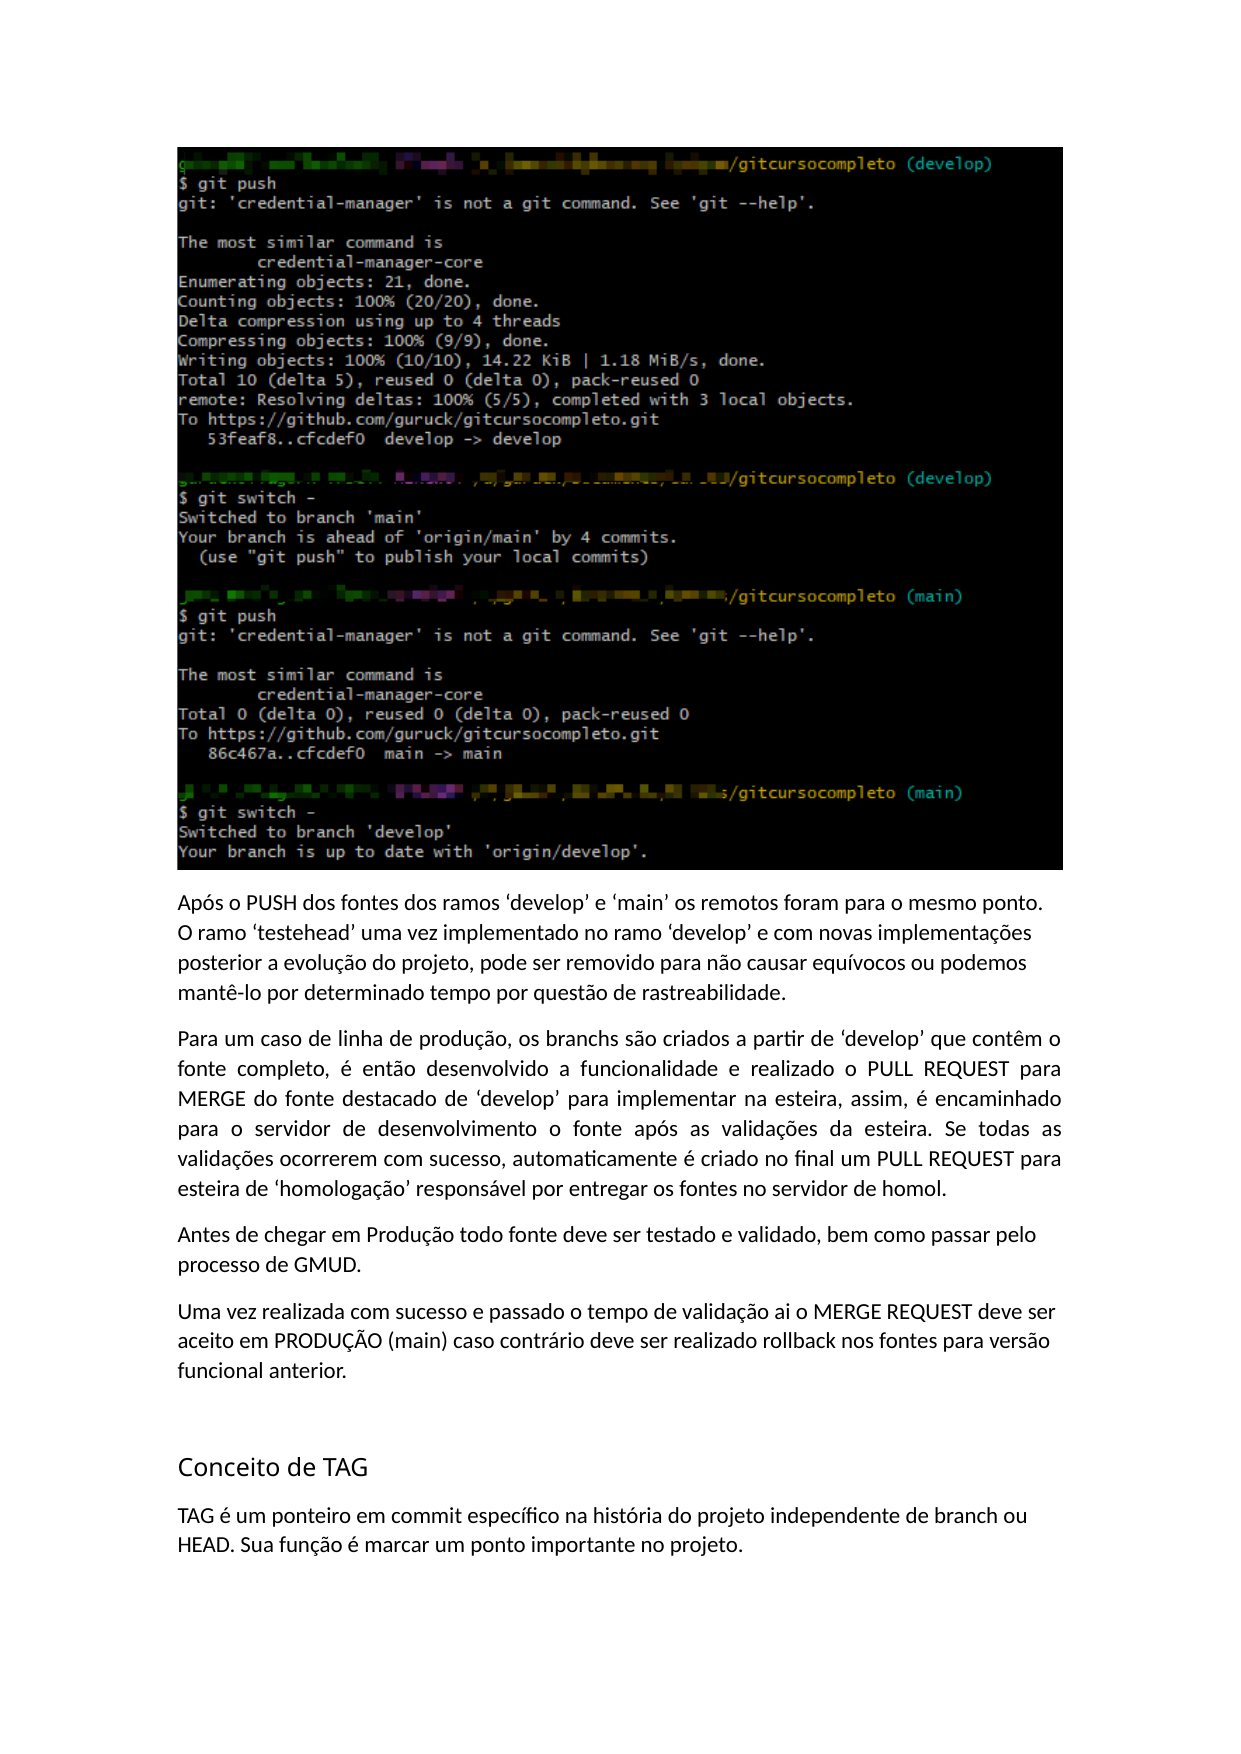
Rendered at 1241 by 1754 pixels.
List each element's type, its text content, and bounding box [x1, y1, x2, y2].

text Uma vez realizada com sucesso e passado o tempo de validação ai o MERGE REQUEST deve ser aceito em PRODUÇÃO (main) caso contrário deve ser realizado rollback nos fontes para versão funcional anterior. [177, 1297, 1063, 1384]
text Para um caso de linha de produção, os branchs são criados a partir de ‘develop’ que contêm o fonte completo, é então desenvolvido a funcionalidade e realizado o PULL REQUEST para MERGE do fonte destacado de ‘develop’ para implementar na esteira, assim, é encaminhado para o servidor de desenvolvimento o fonte após as validações da esteira. Se todas as validações ocorrerem com sucesso, automaticamente é criado no final um PULL REQUEST para esteira de ‘homologação’ responsável por entregar os fontes no servidor de homol. [177, 1024, 1063, 1202]
text Após o PUSH dos fontes dos ramos ‘develop’ e ‘main’ os remotos foram para o mesmo ponto. O ramo ‘testehead’ uma vez implementado no ramo ‘develop’ e com novas implementações posterior a evolução do projeto, pode ser removido para não causar equívocos ou podemos mantê-lo por determinado tempo por questão de rastreabilidade. [177, 888, 1063, 1006]
text Antes de chegar em Produção todo fonte deve ser testado e validado, bem como passar pelo processo de GMUD. [177, 1220, 1063, 1278]
picture [177, 147, 1063, 870]
text TAG é um ponteiro em commit específico na história do projeto independente de branch ou HEAD. Sua função é marcar um ponto importante no projeto. [177, 1501, 1063, 1559]
title Conceito de TAG [177, 1450, 1063, 1484]
